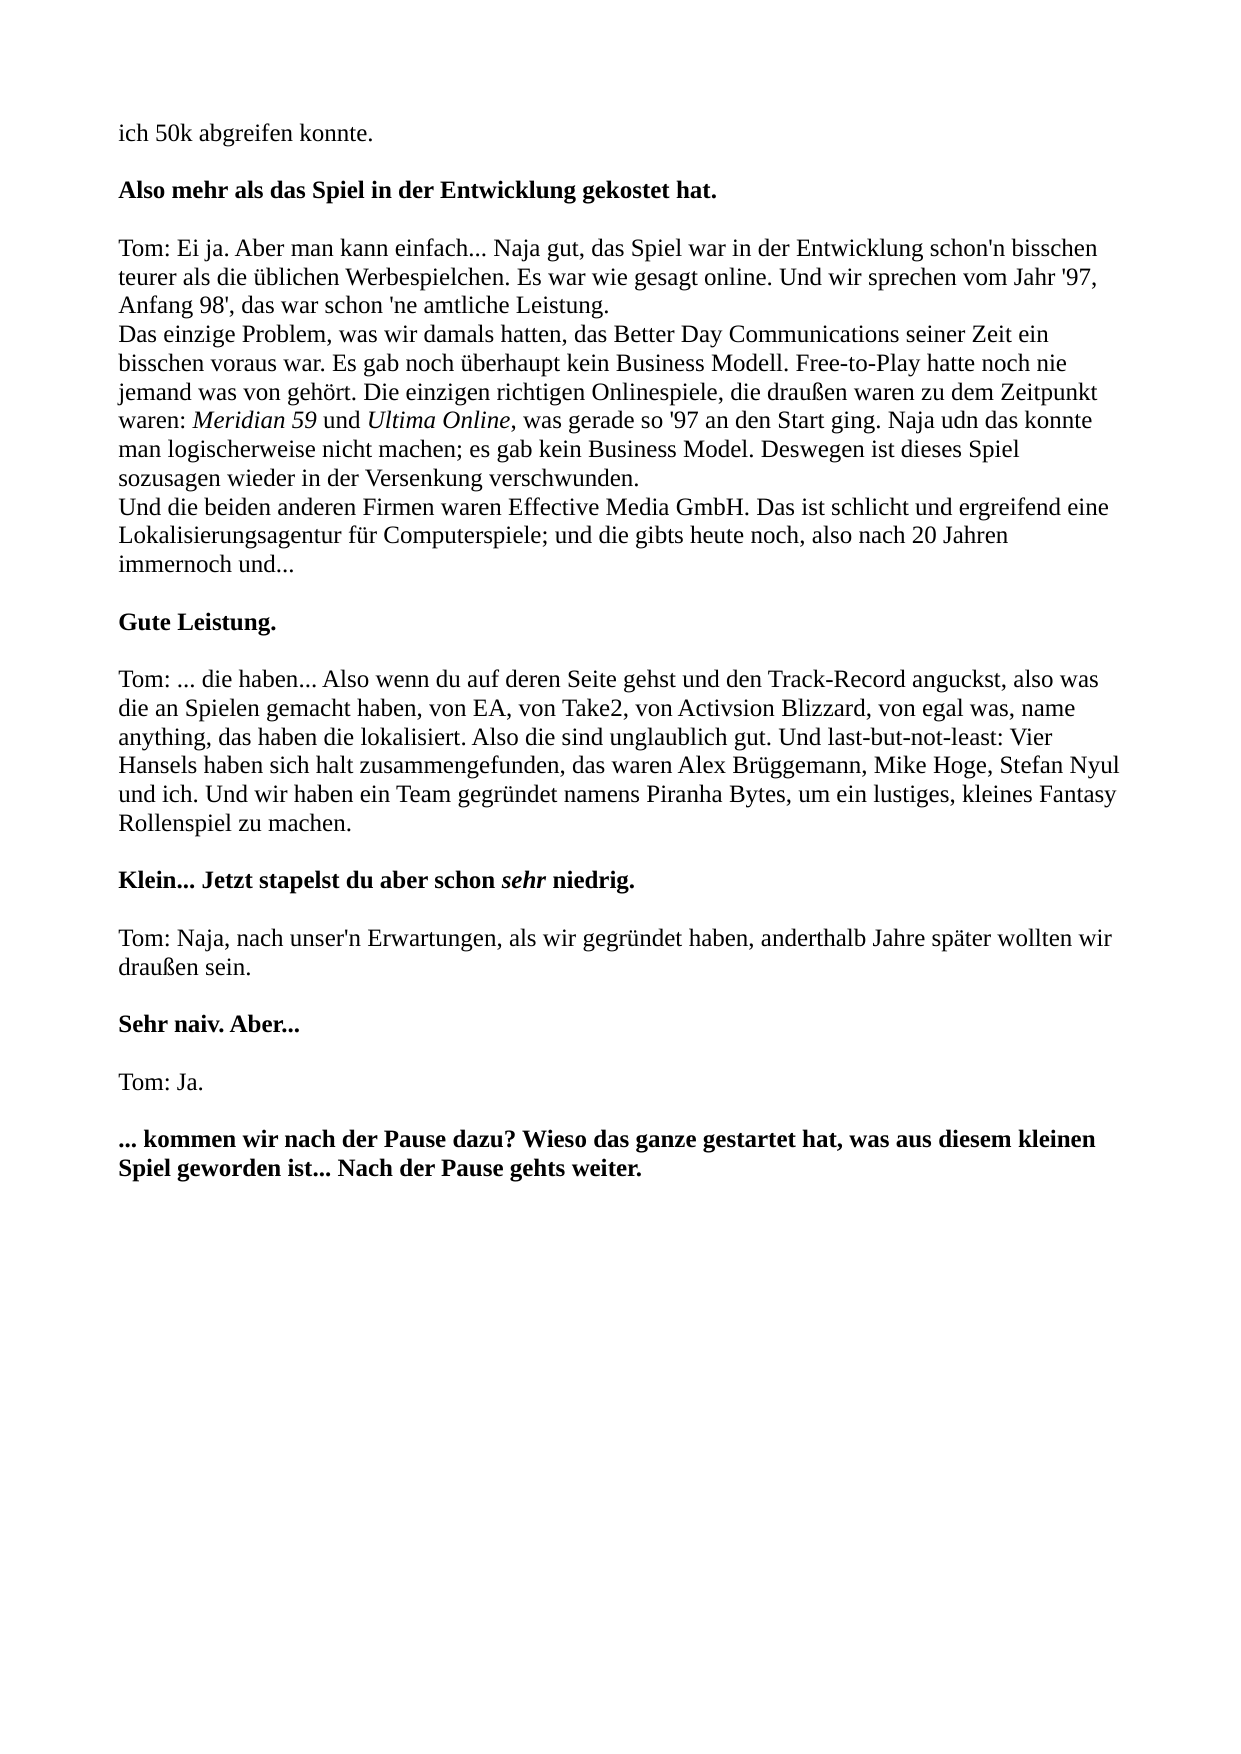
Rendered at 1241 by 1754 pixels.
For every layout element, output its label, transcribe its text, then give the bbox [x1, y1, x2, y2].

text Tom: Ja. [118, 1067, 1122, 1096]
text ... kommen wir nach der Pause dazu? Wieso das ganze gestartet hat, was aus diesem kleinen Spiel geworden ist... Nach der Pause gehts weiter. [118, 1124, 1122, 1182]
text Gute Leistung. [118, 607, 1122, 636]
text Sehr naiv. Aber... [118, 1009, 1122, 1038]
text Tom: ... die haben... Also wenn du auf deren Seite gehst und den Track-Record anguckst, also was die an Spielen gemacht haben, von EA, von Take2, von Activsion Blizzard, von egal was, name anything, das haben die lokalisiert. Also die sind unglaublich gut. Und last-but-not-least: Vier Hansels haben sich halt zusammengefunden, das waren Alex Brüggemann, Mike Hoge, Stefan Nyul und ich. Und wir haben ein Team gegründet namens Piranha Bytes, um ein lustiges, kleines Fantasy Rollenspiel zu machen. [118, 664, 1122, 837]
text ich 50k abgreifen konnte. [118, 118, 1122, 147]
text Tom: Ei ja. Aber man kann einfach... Naja gut, das Spiel war in der Entwicklung schon'n bisschen teurer als die üblichen Werbespielchen. Es war wie gesagt online. Und wir sprechen vom Jahr '97, Anfang 98', das war schon 'ne amtliche Leistung. [118, 233, 1122, 319]
text Und die beiden anderen Firmen waren Effective Media GmbH. Das ist schlicht und ergreifend eine Lokalisierungsagentur für Computerspiele; und die gibts heute noch, also nach 20 Jahren immernoch und... [118, 492, 1122, 578]
text Tom: Naja, nach unser'n Erwartungen, als wir gegründet haben, anderthalb Jahre später wollten wir draußen sein. [118, 923, 1122, 981]
text Also mehr als das Spiel in der Entwicklung gekostet hat. [118, 176, 1122, 204]
text Klein... Jetzt stapelst du aber schon sehr niedrig. [118, 866, 1122, 894]
text Das einzige Problem, was wir damals hatten, das Better Day Communications seiner Zeit ein bisschen voraus war. Es gab noch überhaupt kein Business Modell. Free-to-Play hatte noch nie jemand was von gehört. Die einzigen richtigen Onlinespiele, die draußen waren zu dem Zeitpunkt waren: Meridian 59 und Ultima Online, was gerade so '97 an den Start ging. Naja udn das konnte man logischerweise nicht machen; es gab kein Business Model. Deswegen ist dieses Spiel sozusagen wieder in der Versenkung verschwunden. [118, 319, 1122, 492]
